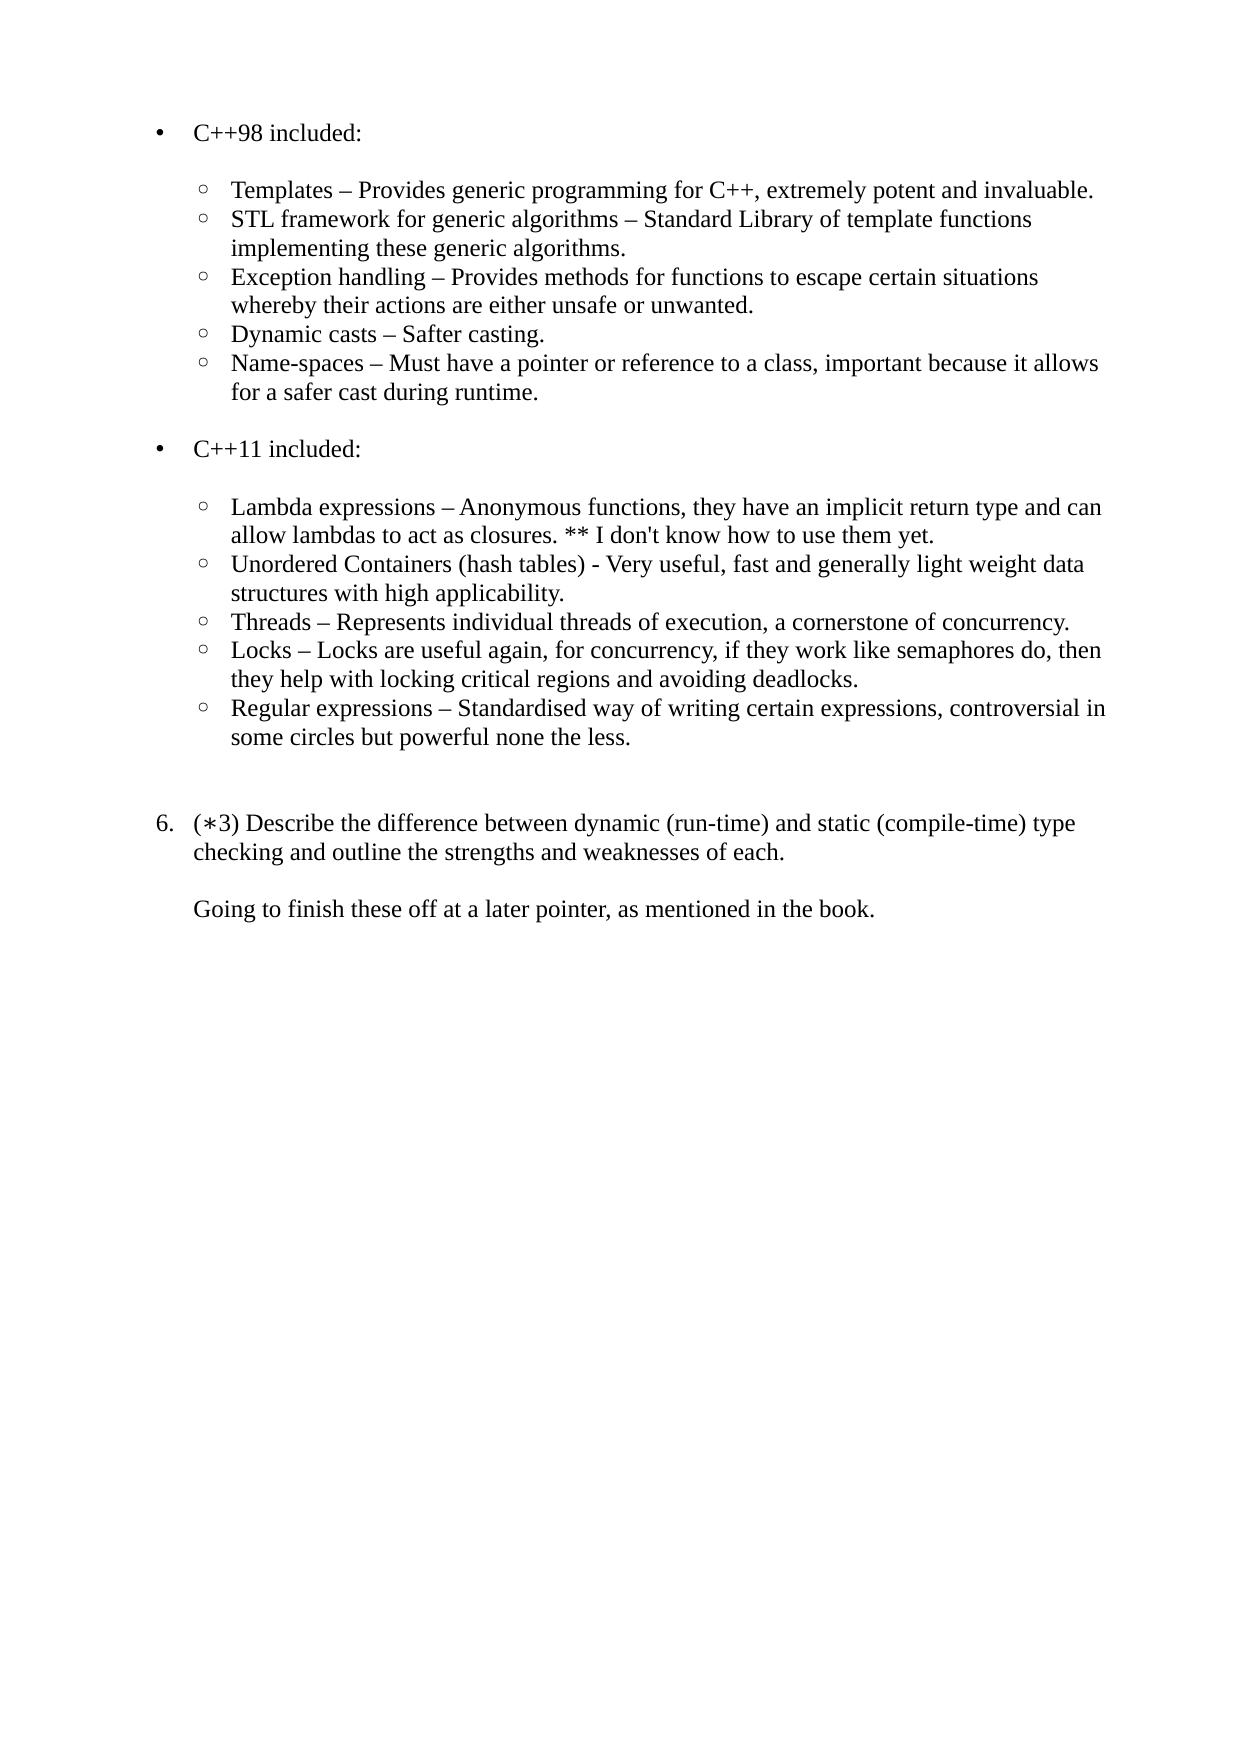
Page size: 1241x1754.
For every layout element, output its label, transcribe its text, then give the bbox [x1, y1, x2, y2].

list Regular expressions – Standardised way of writing certain expressions, controversial in some circles but powerful none the less. [193, 693, 1122, 751]
list Locks – Locks are useful again, for concurrency, if they work like semaphores do, then they help with locking critical regions and avoiding deadlocks. [193, 636, 1122, 693]
list STL framework for generic algorithms – Standard Library of template functions implementing these generic algorithms. [193, 204, 1122, 262]
list C++11 included: [156, 434, 1122, 492]
list Unordered Containers (hash tables) - Very useful, fast and generally light weight data structures with high applicability. [193, 549, 1122, 607]
list Dynamic casts – Safter casting. [193, 319, 1122, 348]
list Name-spaces – Must have a pointer or reference to a class, important because it allows for a safer cast during runtime. [193, 348, 1122, 434]
list C++98 included: [156, 118, 1122, 176]
list Threads – Represents individual threads of execution, a cornerstone of concurrency. [193, 607, 1122, 636]
list Templates – Provides generic programming for C++, extremely potent and invaluable. [193, 176, 1122, 204]
list Exception handling – Provides methods for functions to escape certain situations whereby their actions are either unsafe or unwanted. [193, 262, 1122, 319]
list Lambda expressions – Anonymous functions, they have an implicit return type and can allow lambdas to act as closures. ** I don't know how to use them yet. [193, 492, 1122, 549]
list (∗3) Describe the difference between dynamic (run-time) and static (compile-time) type checking and outline the strengths and weaknesses of each. Going to finish these off at a later pointer, as mentioned in the book. [156, 808, 1122, 923]
